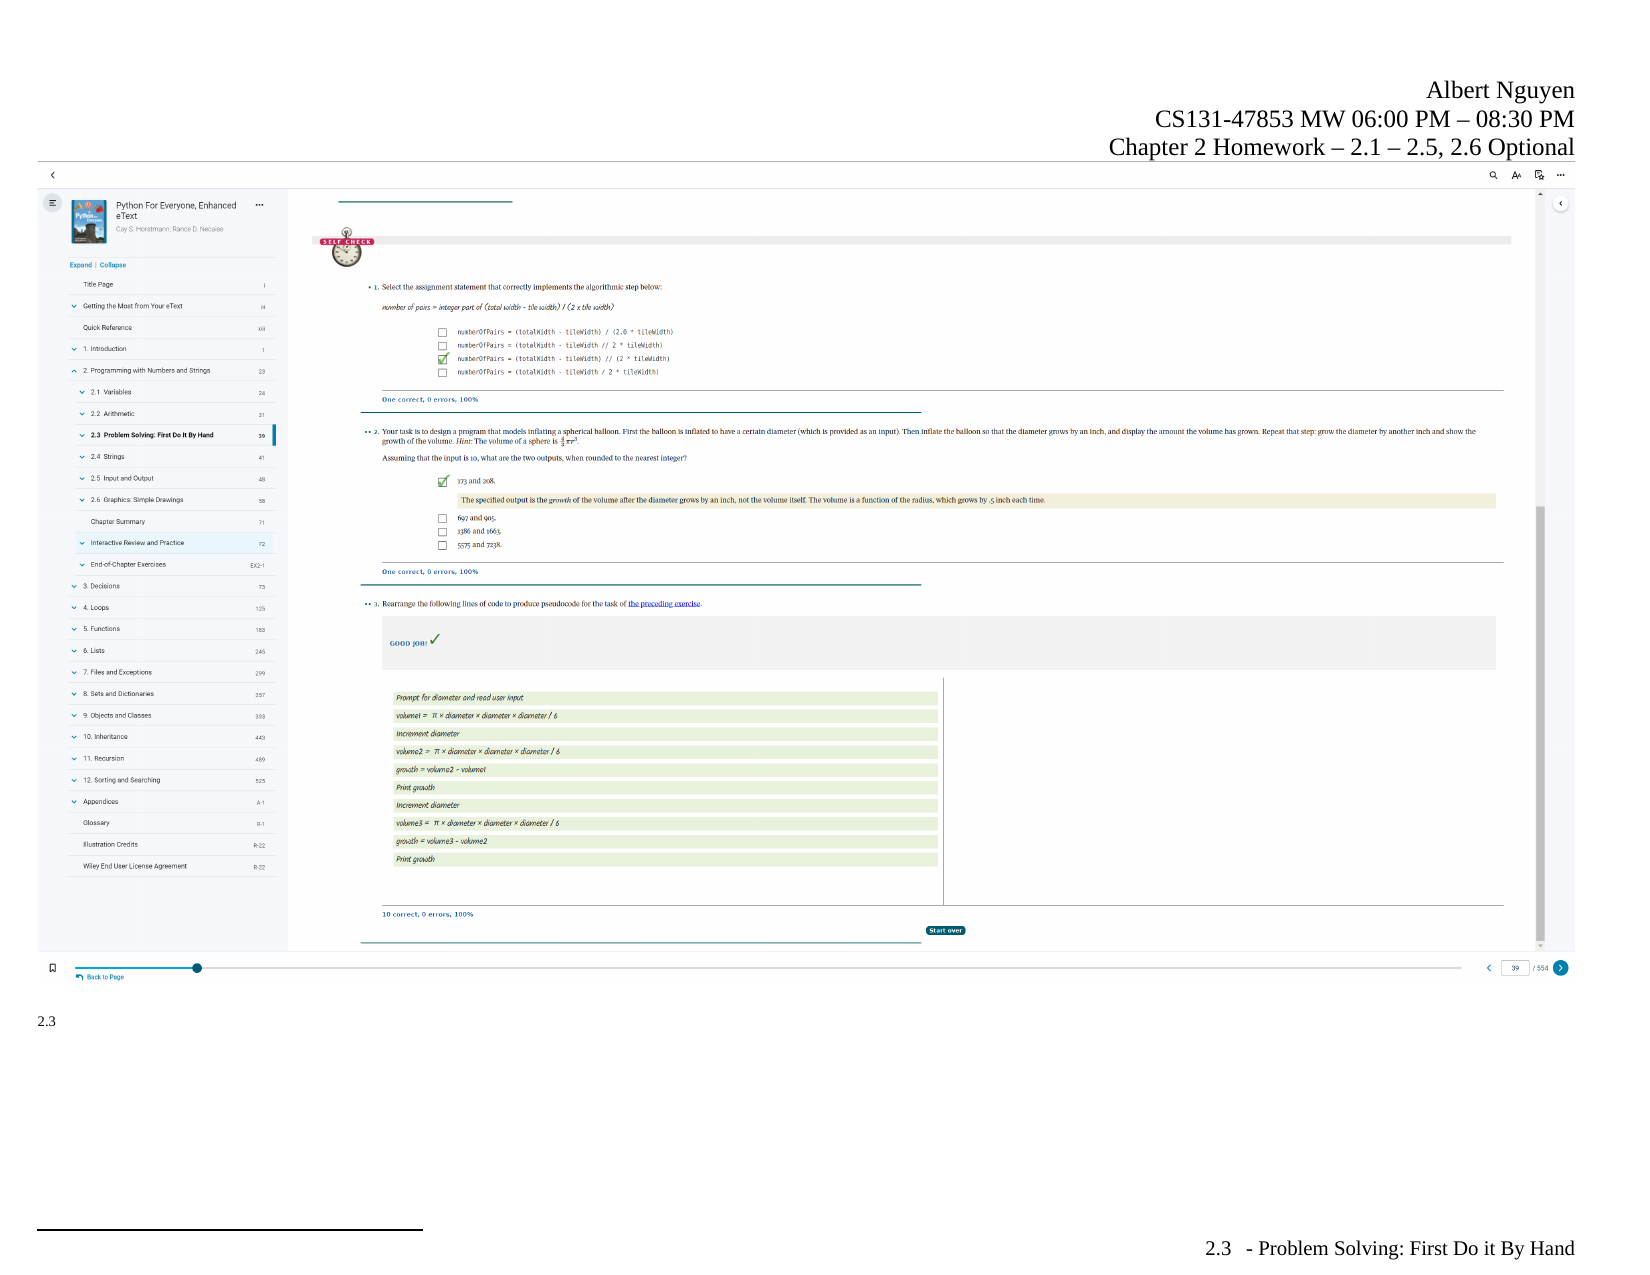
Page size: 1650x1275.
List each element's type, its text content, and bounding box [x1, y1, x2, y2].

text - Problem Solving: First Do it By Hand [37, 1236, 1575, 1260]
picture [37, 161, 1575, 984]
